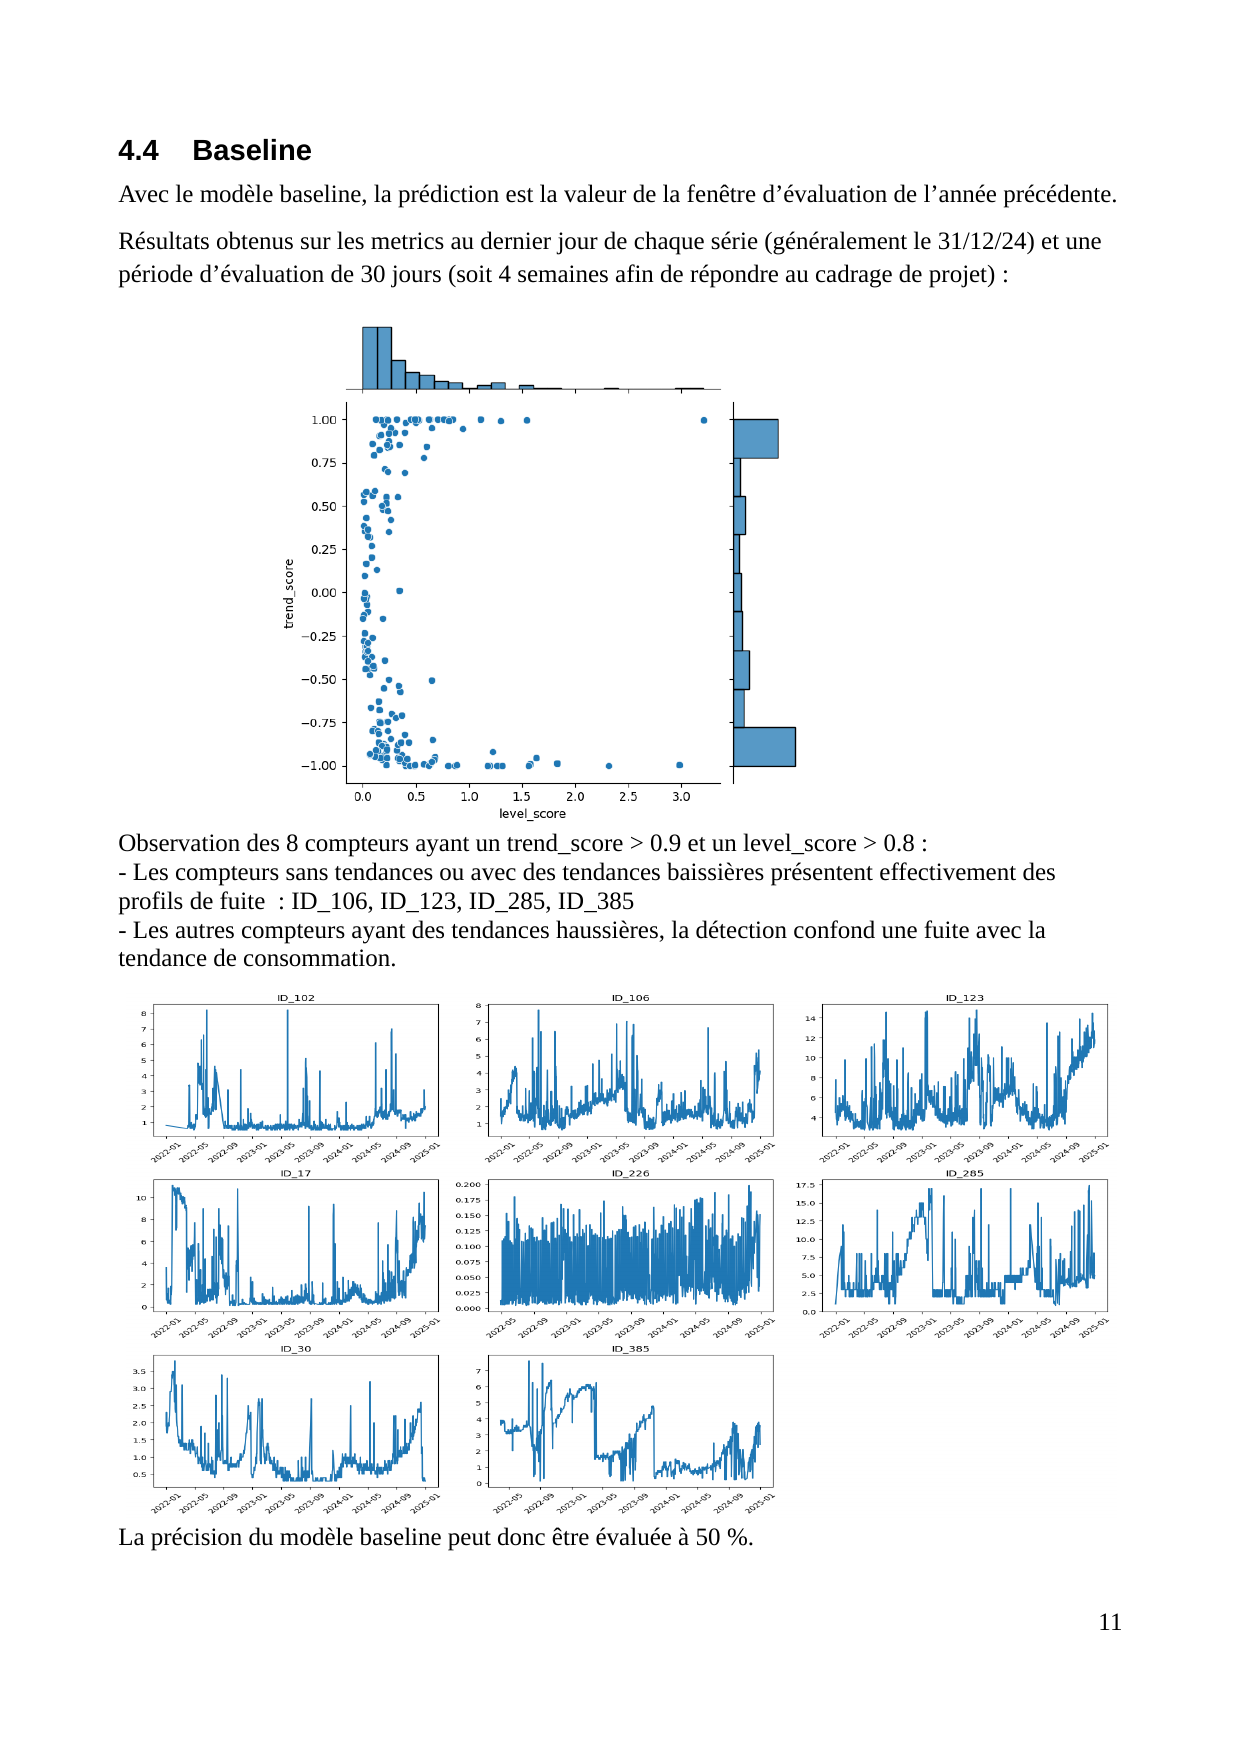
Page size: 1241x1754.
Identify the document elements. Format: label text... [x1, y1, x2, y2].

picture [274, 314, 806, 829]
subtitle Baseline [118, 133, 1122, 166]
text La précision du modèle baseline peut donc être évaluée à 50 %. [118, 972, 1122, 1551]
picture [125, 990, 1118, 1518]
list - Les autres compteurs ayant des tendances haussières, la détection confond une fuite avec la tendance de consommation. [118, 915, 1122, 972]
list - Les compteurs sans tendances ou avec des tendances baissières présentent effectivement des profils de fuite : ID_106, ID_123, ID_285, ID_385 [118, 857, 1122, 915]
text Résultats obtenus sur les metrics au dernier jour de chaque série (généralement le 31/12/24) et une période d’évaluation de 30 jours (soit 4 semaines afin de répondre au cadrage de projet) : [118, 226, 1122, 288]
list Observation des 8 compteurs ayant un trend_score > 0.9 et un level_score > 0.8 : [118, 307, 1122, 857]
text Avec le modèle baseline, la prédiction est la valeur de la fenêtre d’évaluation de l’année précédente. [118, 179, 1122, 207]
